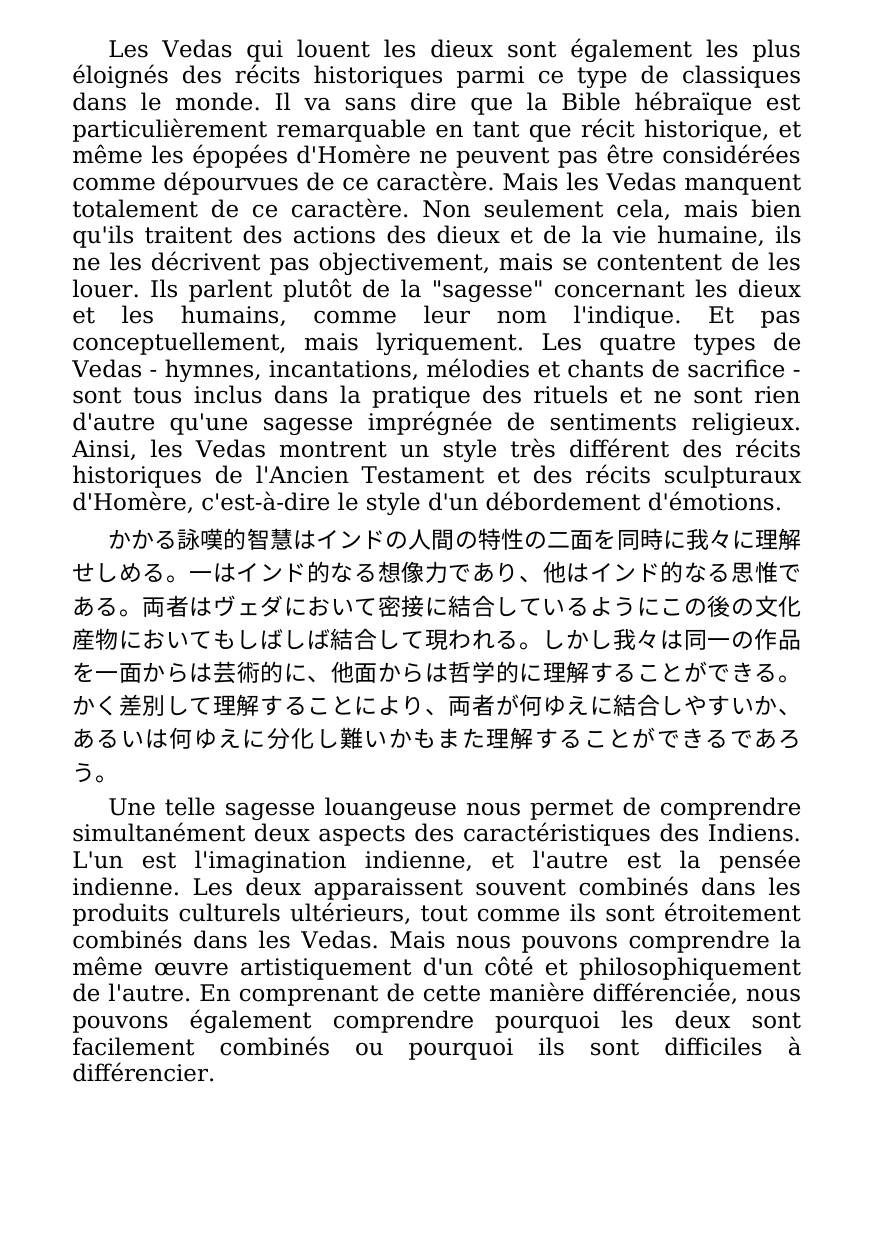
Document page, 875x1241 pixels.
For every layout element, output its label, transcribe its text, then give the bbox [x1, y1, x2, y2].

text Une telle sagesse louangeuse nous permet de comprendre simultanément deux aspects des caractéristiques des Indiens. L'un est l'imagination indienne, et l'autre est la pensée indienne. Les deux apparaissent souvent combinés dans les produits culturels ultérieurs, tout comme ils sont étroitement combinés dans les Vedas. Mais nous pouvons comprendre la même œuvre artistiquement d'un côté et philosophiquement de l'autre. En comprenant de cette manière différenciée, nous pouvons également comprendre pourquoi les deux sont facilement combinés ou pourquoi ils sont difficiles à différencier. [72, 794, 802, 1087]
text Les Vedas qui louent les dieux sont également les plus éloignés des récits historiques parmi ce type de classiques dans le monde. Il va sans dire que la Bible hébraïque est particulièrement remarquable en tant que récit historique, et même les épopées d'Homère ne peuvent pas être considérées comme dépourvues de ce caractère. Mais les Vedas manquent totalement de ce caractère. Non seulement cela, mais bien qu'ils traitent des actions des dieux et de la vie humaine, ils ne les décrivent pas objectivement, mais se contentent de les louer. Ils parlent plutôt de la "sagesse" concernant les dieux et les humains, comme leur nom l'indique. Et pas conceptuellement, mais lyriquement. Les quatre types de Vedas - hymnes, incantations, mélodies et chants de sacrifice - sont tous inclus dans la pratique des rituels et ne sont rien d'autre qu'une sagesse imprégnée de sentiments religieux. Ainsi, les Vedas montrent un style très différent des récits historiques de l'Ancien Testament et des récits sculpturaux d'Homère, c'est-à-dire le style d'un débordement d'émotions. [72, 36, 802, 516]
text かかる詠嘆的智慧はインドの人間の特性の二面を同時に我々に理解せしめる。一はインド的なる想像力であり、他はインド的なる思惟である。両者はヴェダにおいて密接に結合しているようにこの後の文化産物においてもしばしば結合して現われる。しかし我々は同一の作品を一面からは芸術的に、他面からは哲学的に理解することができる。かく差別して理解することにより、両者が何ゆえに結合しやすいか、あるいは何ゆえに分化し難いかもまた理解することができるであろう。 [72, 522, 802, 788]
